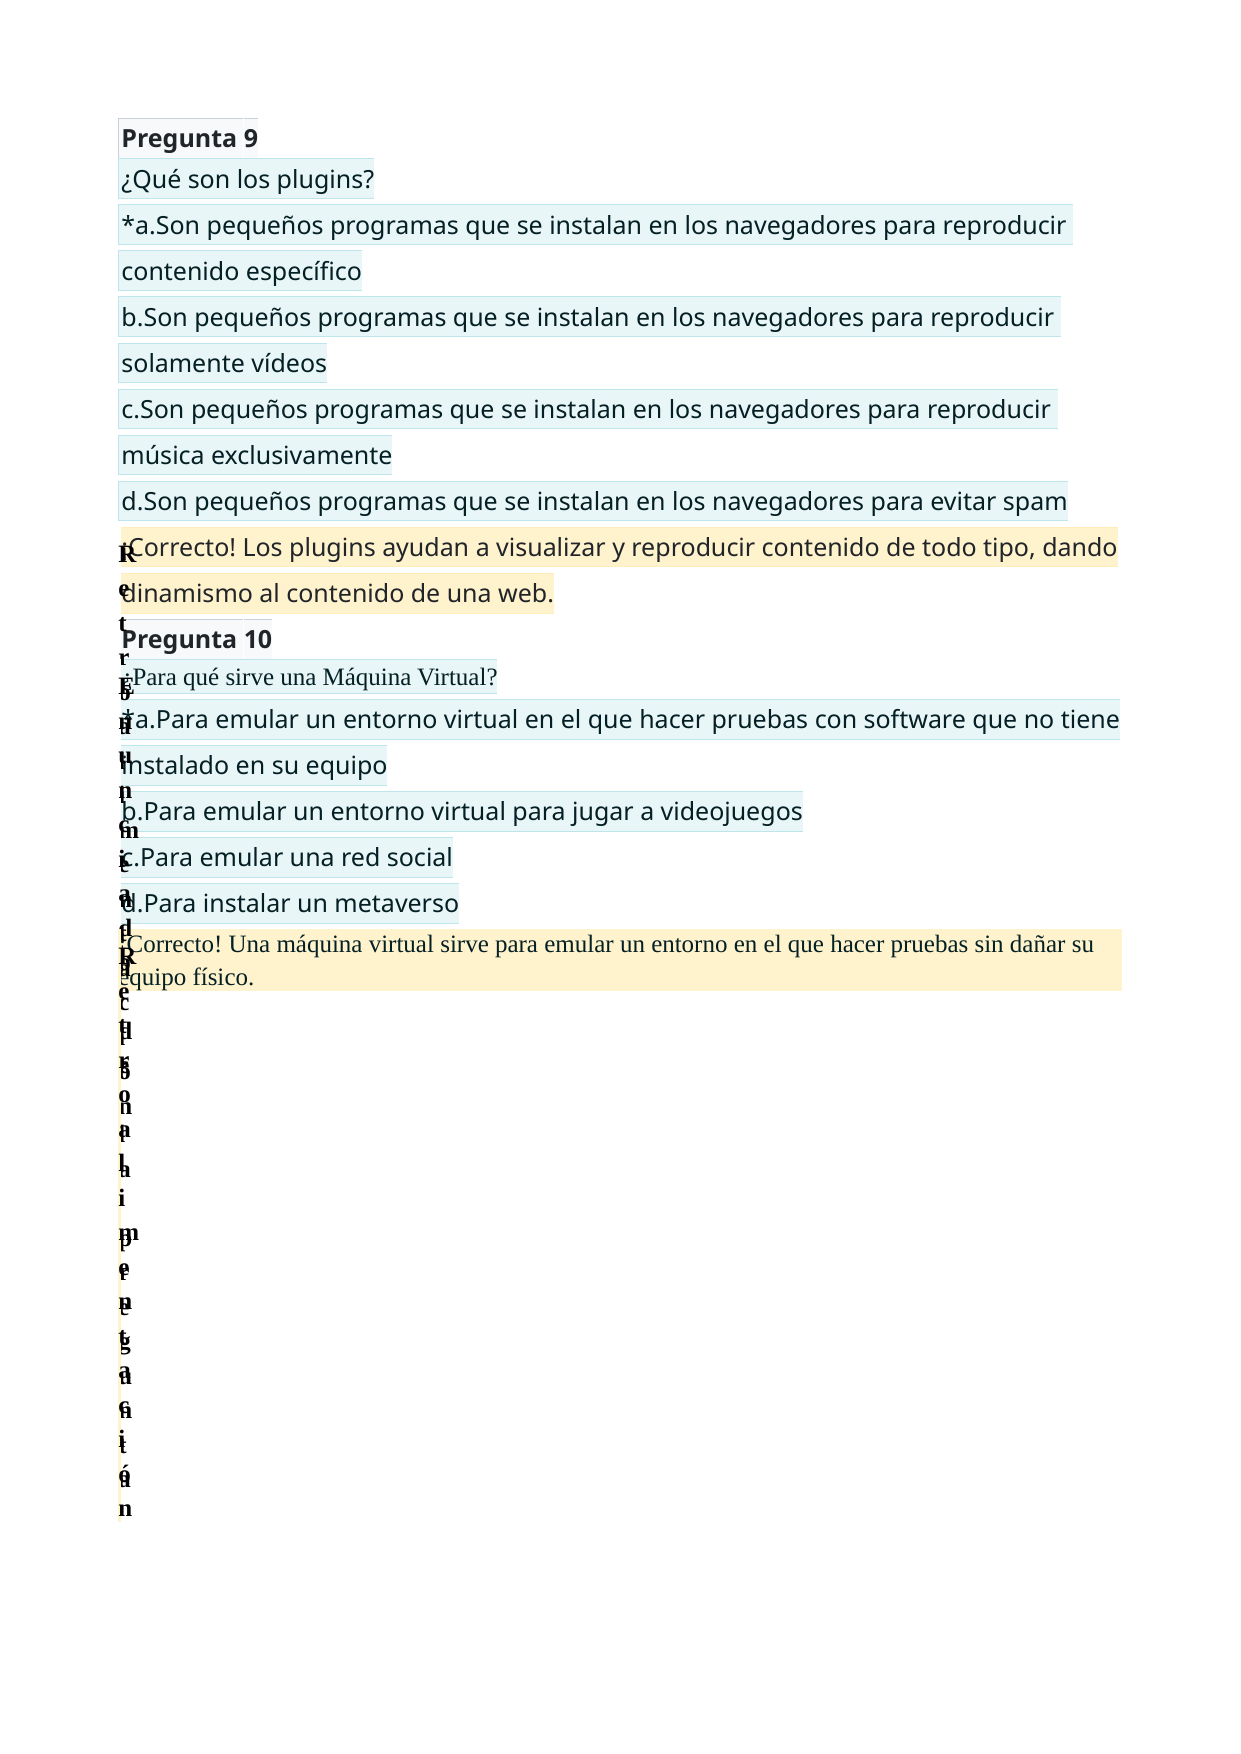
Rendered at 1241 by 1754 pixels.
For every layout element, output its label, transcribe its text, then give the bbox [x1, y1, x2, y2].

text d.Son pequeños programas que se instalan en los navegadores para evitar spam [119, 481, 1122, 521]
text b.Para emular un entorno virtual para jugar a videojuegos [122, 791, 1122, 831]
subtitle Pregunta 9 [119, 118, 1122, 158]
text c.Son pequeños programas que se instalan en los navegadores para reproducir música exclusivamente [118, 388, 1122, 474]
text b.Son pequeños programas que se instalan en los navegadores para reproducir solamente vídeos [118, 296, 1122, 382]
text ¿Qué son los plugins? [119, 158, 1122, 198]
text c.Para emular una red social [121, 837, 1122, 877]
text d.Para instalar un metaverso [121, 883, 1122, 923]
subtitle Pregunta 10 [121, 619, 1122, 659]
text ¿Para qué sirve una Máquina Virtual? [118, 659, 1122, 693]
text ¡Correcto! Los plugins ayudan a visualizar y reproducir contenido de todo tipo, dando dinamismo al contenido de una web. [118, 527, 1122, 613]
text ¡Correcto! Una máquina virtual sirve para emular un entorno en el que hacer pruebas sin dañar su equipo físico. [121, 929, 1122, 991]
text *a.Son pequeños programas que se instalan en los navegadores para reproducir contenido específico [118, 204, 1122, 290]
text *a.Para emular un entorno virtual en el que hacer pruebas con software que no tiene instalado en su equipo [121, 699, 1122, 785]
